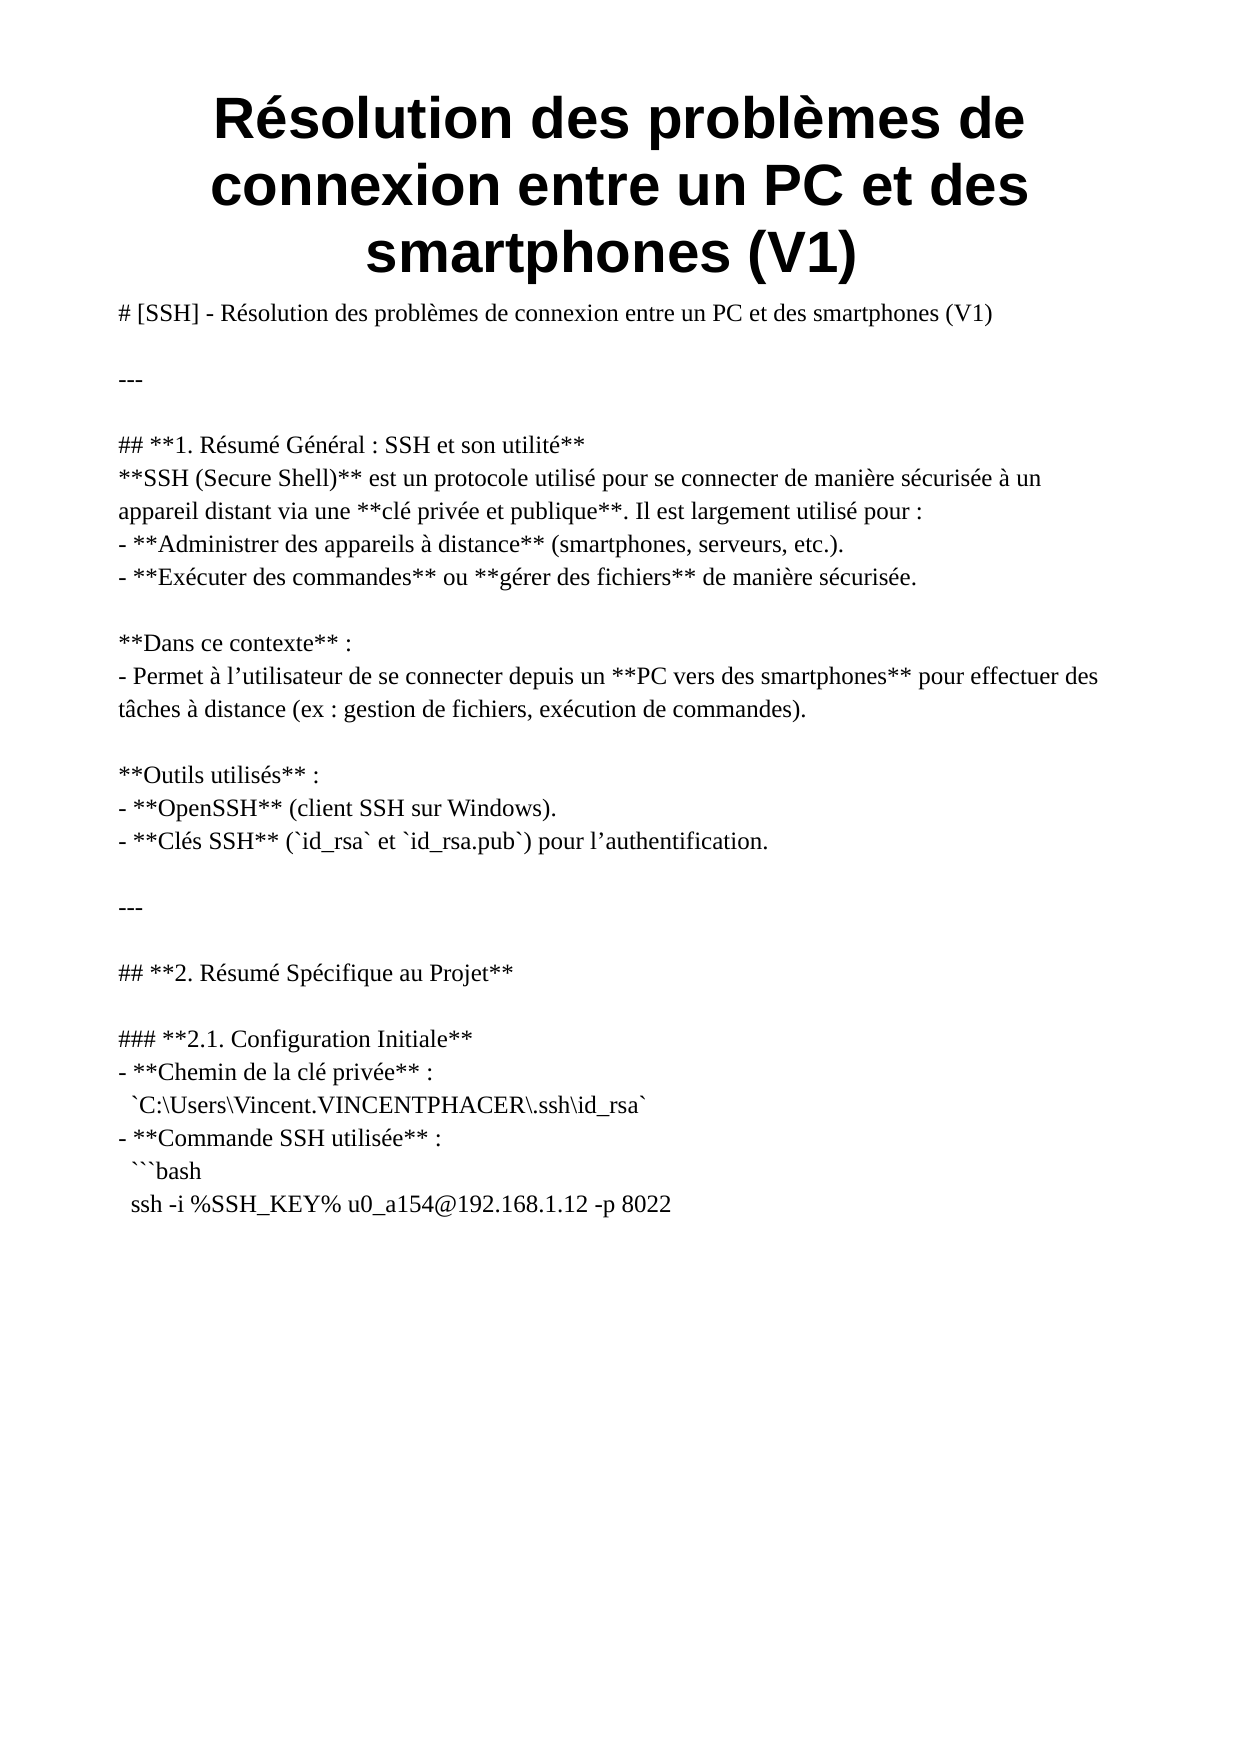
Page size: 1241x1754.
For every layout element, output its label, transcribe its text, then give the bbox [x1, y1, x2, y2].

title Résolution des problèmes de connexion entre un PC et des smartphones (V1) [118, 84, 1122, 285]
text # [SSH] - Résolution des problèmes de connexion entre un PC et des smartphones (V1) --- ## **1. Résumé Général : SSH et son utilité** **SSH (Secure Shell)** est un protocole utilisé pour se connecter de manière sécurisée à un appareil distant via une **clé privée et publique**. Il est largement utilisé pour : - **Administrer des appareils à distance** (smartphones, serveurs, etc.). - **Exécuter des commandes** ou **gérer des fichiers** de manière sécurisée. **Dans ce contexte** : - Permet à l’utilisateur de se connecter depuis un **PC vers des smartphones** pour effectuer des tâches à distance (ex : gestion de fichiers, exécution de commandes). **Outils utilisés** : - **OpenSSH** (client SSH sur Windows). - **Clés SSH** (`id_rsa` et `id_rsa.pub`) pour l’authentification. --- ## **2. Résumé Spécifique au Projet** ### **2.1. Configuration Initiale** - **Chemin de la clé privée** : `C:\Users\Vincent.VINCENTPHACER\.ssh\id_rsa` - **Commande SSH utilisée** : ```bash ssh -i %SSH_KEY% u0_a154@192.168.1.12 -p 8022 [118, 298, 1122, 1251]
